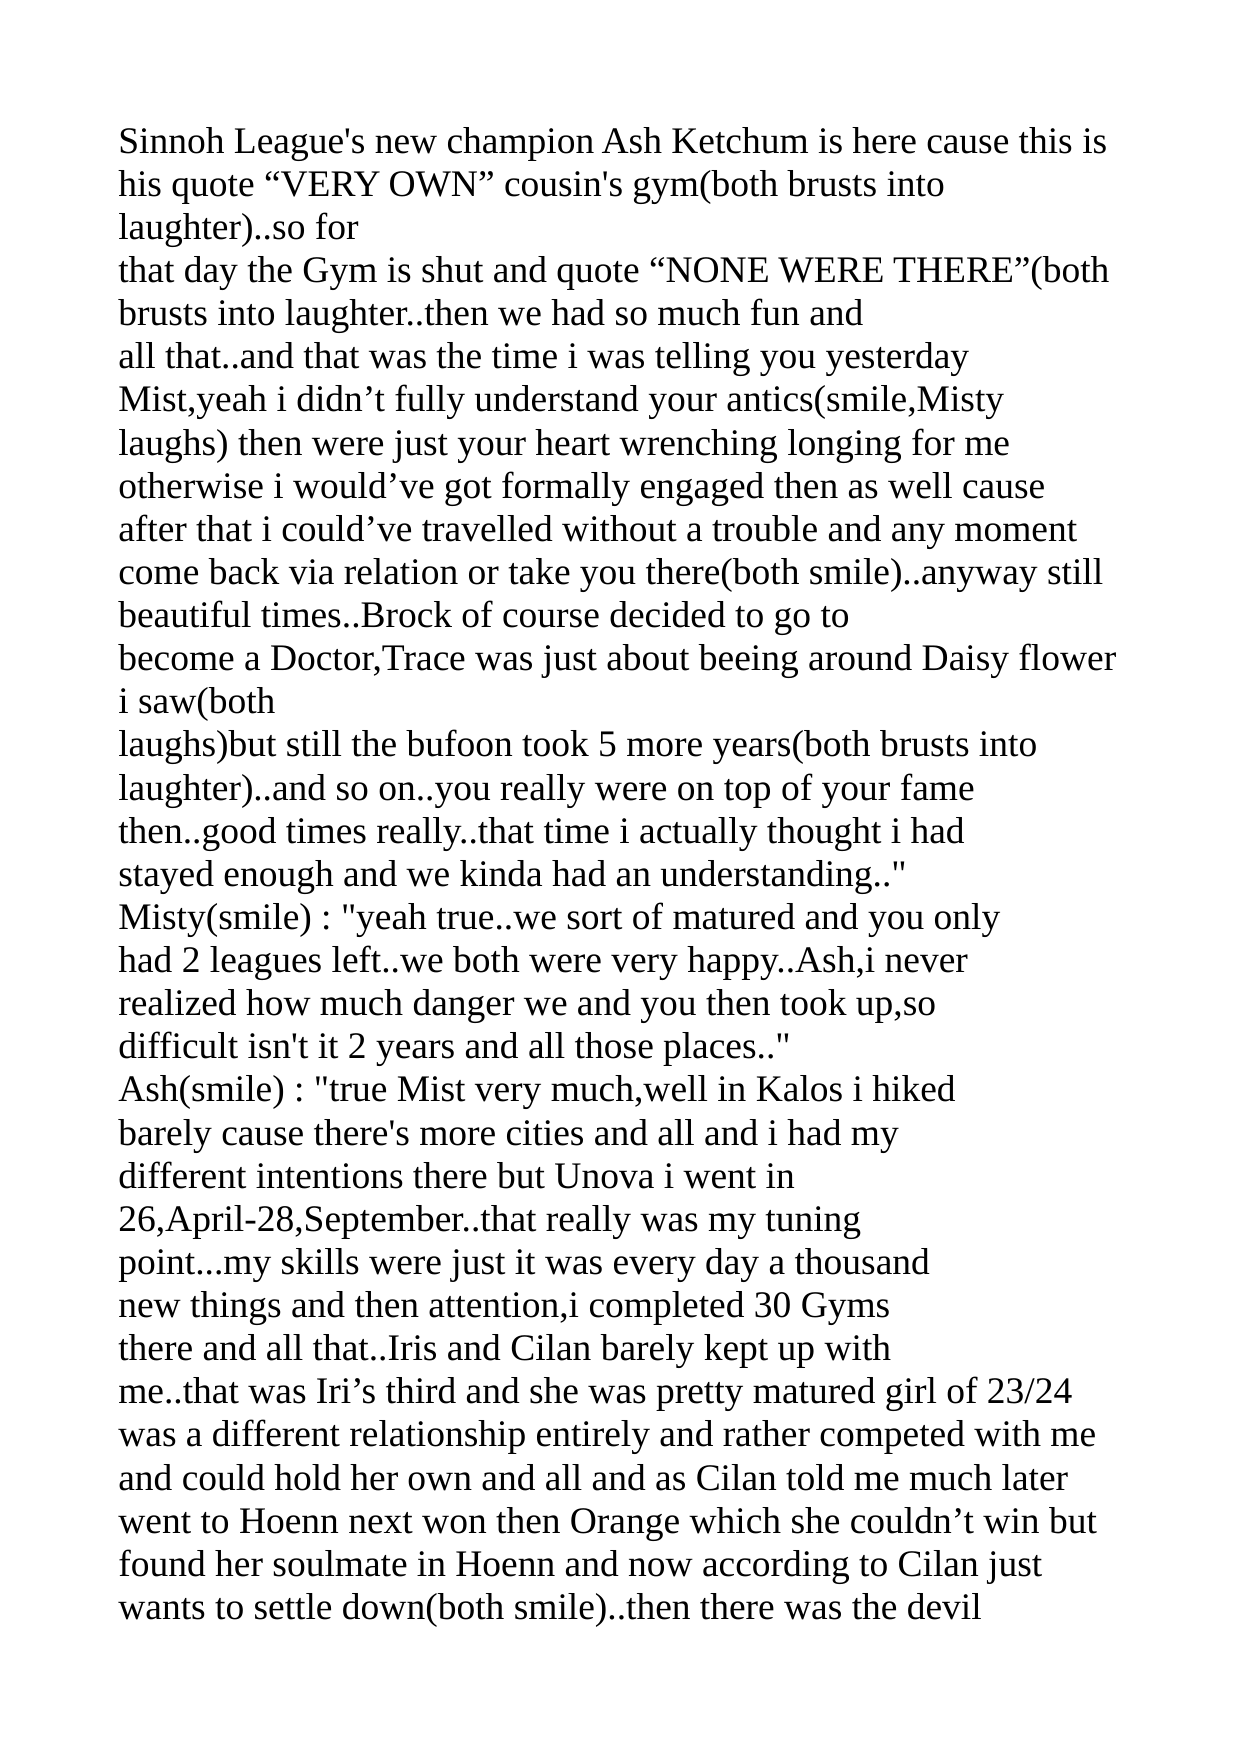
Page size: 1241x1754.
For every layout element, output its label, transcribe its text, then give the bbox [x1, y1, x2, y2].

text all that..and that was the time i was telling you yesterday Mist,yeah i didn’t fully understand your antics(smile,Misty laughs) then were just your heart wrenching longing for me otherwise i would’ve got formally engaged then as well cause after that i could’ve travelled without a trouble and any moment come back via relation or take you there(both smile)..anyway still beautiful times..Brock of course decided to go to [118, 334, 1122, 636]
text there and all that..Iris and Cilan barely kept up with [118, 1326, 1122, 1369]
text new things and then attention,i completed 30 Gyms [118, 1282, 1122, 1326]
text barely cause there's more cities and all and i had my [118, 1110, 1122, 1153]
text Misty(smile) : "yeah true..we sort of matured and you only [118, 894, 1122, 937]
text different intentions there but Unova i went in [118, 1153, 1122, 1196]
text laughs)but still the bufoon took 5 more years(both brusts into laughter)..and so on..you really were on top of your fame [118, 722, 1122, 808]
text become a Doctor,Trace was just about beeing around Daisy flower i saw(both [118, 636, 1122, 722]
text had 2 leagues left..we both were very happy..Ash,i never [118, 937, 1122, 981]
text Ash(smile) : "true Mist very much,well in Kalos i hiked [118, 1067, 1122, 1110]
text stayed enough and we kinda had an understanding.." [118, 851, 1122, 894]
text 26,April-28,September..that really was my tuning [118, 1196, 1122, 1239]
text me..that was Iri’s third and she was pretty matured girl of 23/24 was a different relationship entirely and rather competed with me and could hold her own and all and as Cilan told me much later went to Hoenn next won then Orange which she couldn’t win but found her soulmate in Hoenn and now according to Cilan just wants to settle down(both smile)..then there was the devil [118, 1369, 1122, 1627]
text then..good times really..that time i actually thought i had [118, 808, 1122, 851]
text realized how much danger we and you then took up,so [118, 981, 1122, 1024]
text Sinnoh League's new champion Ash Ketchum is here cause this is his quote “VERY OWN” cousin's gym(both brusts into laughter)..so for [118, 118, 1122, 247]
text difficult isn't it 2 years and all those places.." [118, 1024, 1122, 1067]
text point...my skills were just it was every day a thousand [118, 1239, 1122, 1282]
text that day the Gym is shut and quote “NONE WERE THERE”(both brusts into laughter..then we had so much fun and [118, 247, 1122, 334]
